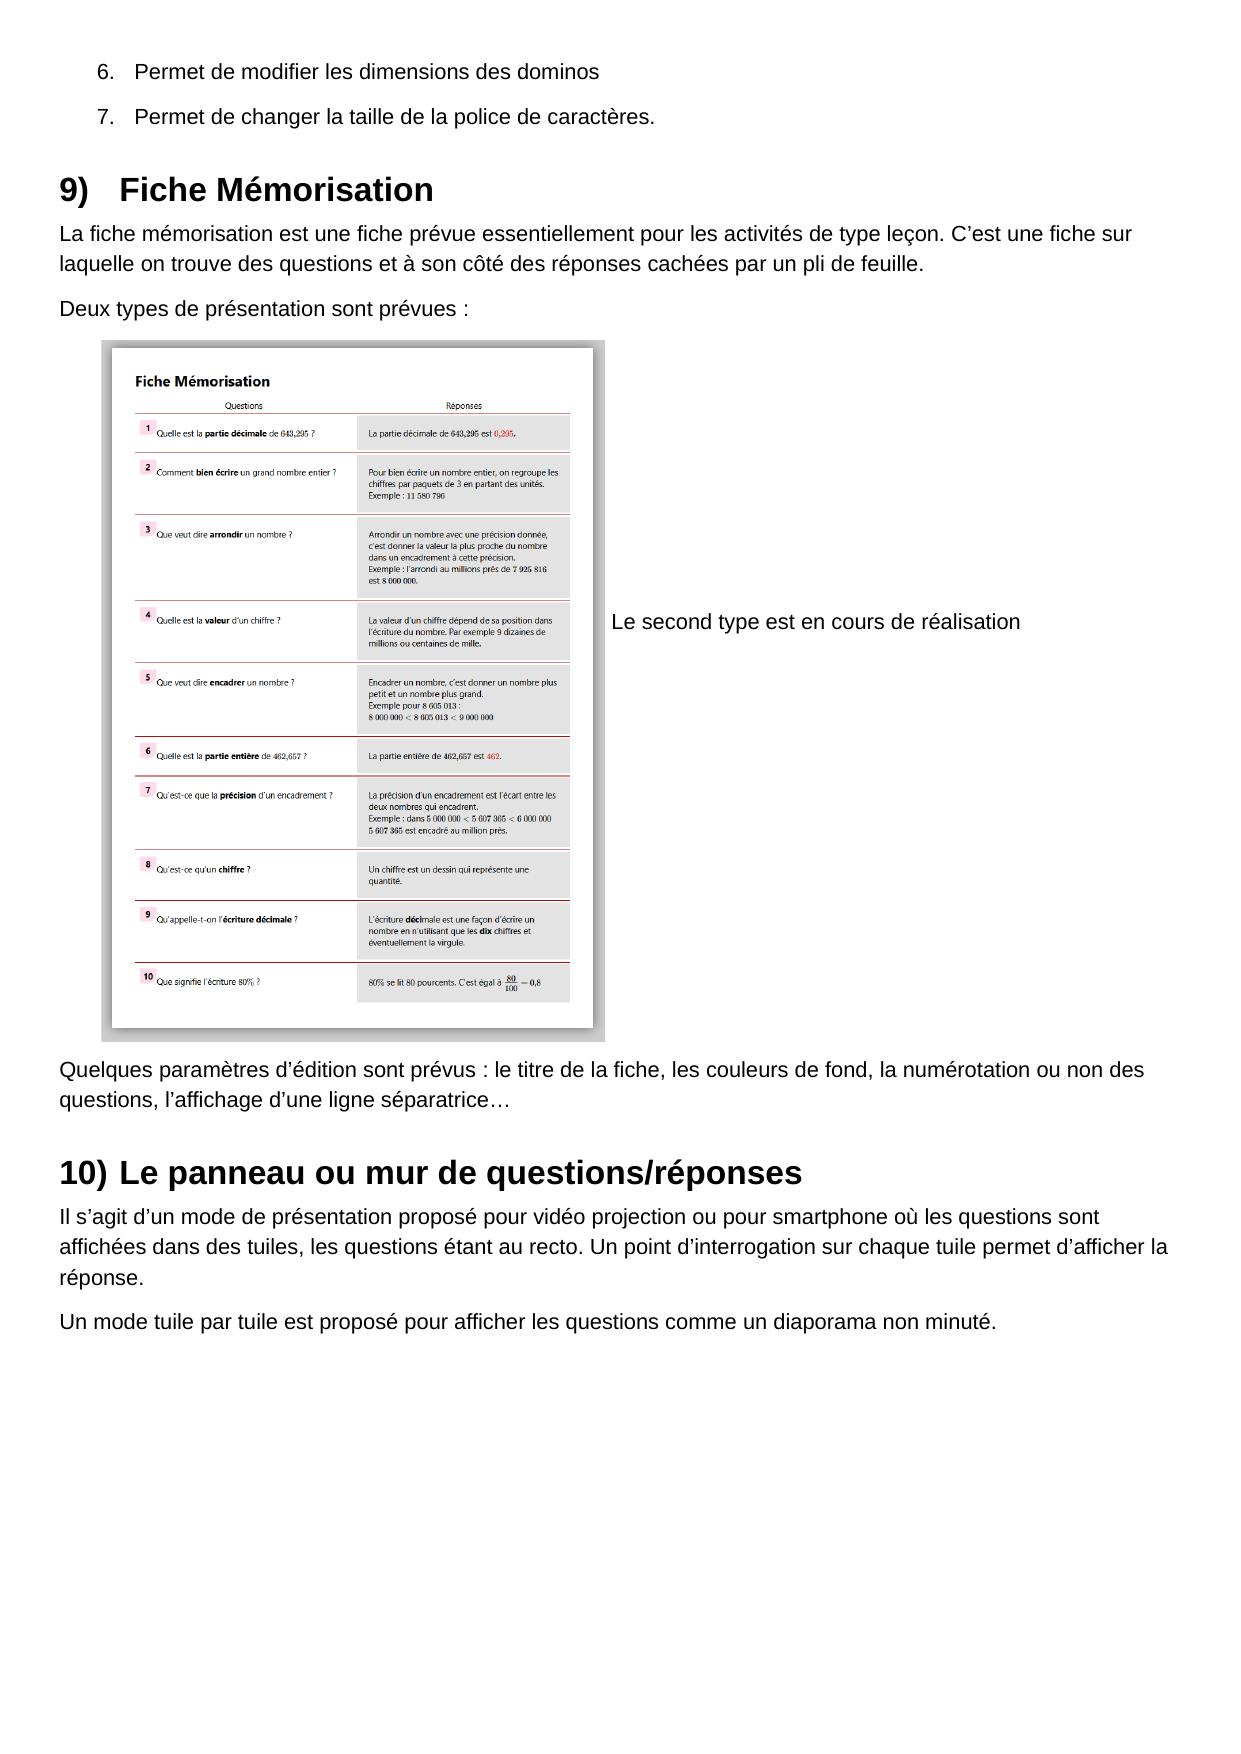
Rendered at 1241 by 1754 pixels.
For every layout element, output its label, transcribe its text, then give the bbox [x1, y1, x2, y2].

text Il s’agit d’un mode de présentation proposé pour vidéo projection ou pour smartphone où les questions sont affichées dans des tuiles, les questions étant au recto. Un point d’interrogation sur chaque tuile permet d’afficher la réponse. [59, 1204, 1181, 1290]
list Permet de modifier les dimensions des dominos [97, 59, 1181, 84]
text Un mode tuile par tuile est proposé pour afficher les questions comme un diaporama non minuté. [59, 1309, 1181, 1334]
subtitle Le panneau ou mur de questions/réponses [59, 1153, 1181, 1192]
text La fiche mémorisation est une fiche prévue essentiellement pour les activités de type leçon. C’est une fiche sur laquelle on trouve des questions et à son côté des réponses cachées par un pli de feuille. [59, 221, 1181, 276]
picture [101, 340, 606, 1042]
subtitle Fiche Mémorisation [59, 169, 1181, 208]
text Deux types de présentation sont prévues : [59, 296, 1181, 321]
text [59, 609, 101, 634]
list Permet de changer la taille de la police de caractères. [97, 104, 1181, 129]
text Le second type est en cours de réalisation [606, 609, 1181, 634]
text Quelques paramètres d’édition sont prévus : le titre de la fiche, les couleurs de fond, la numérotation ou non des questions, l’affichage d’une ligne séparatrice… [59, 1057, 1181, 1112]
